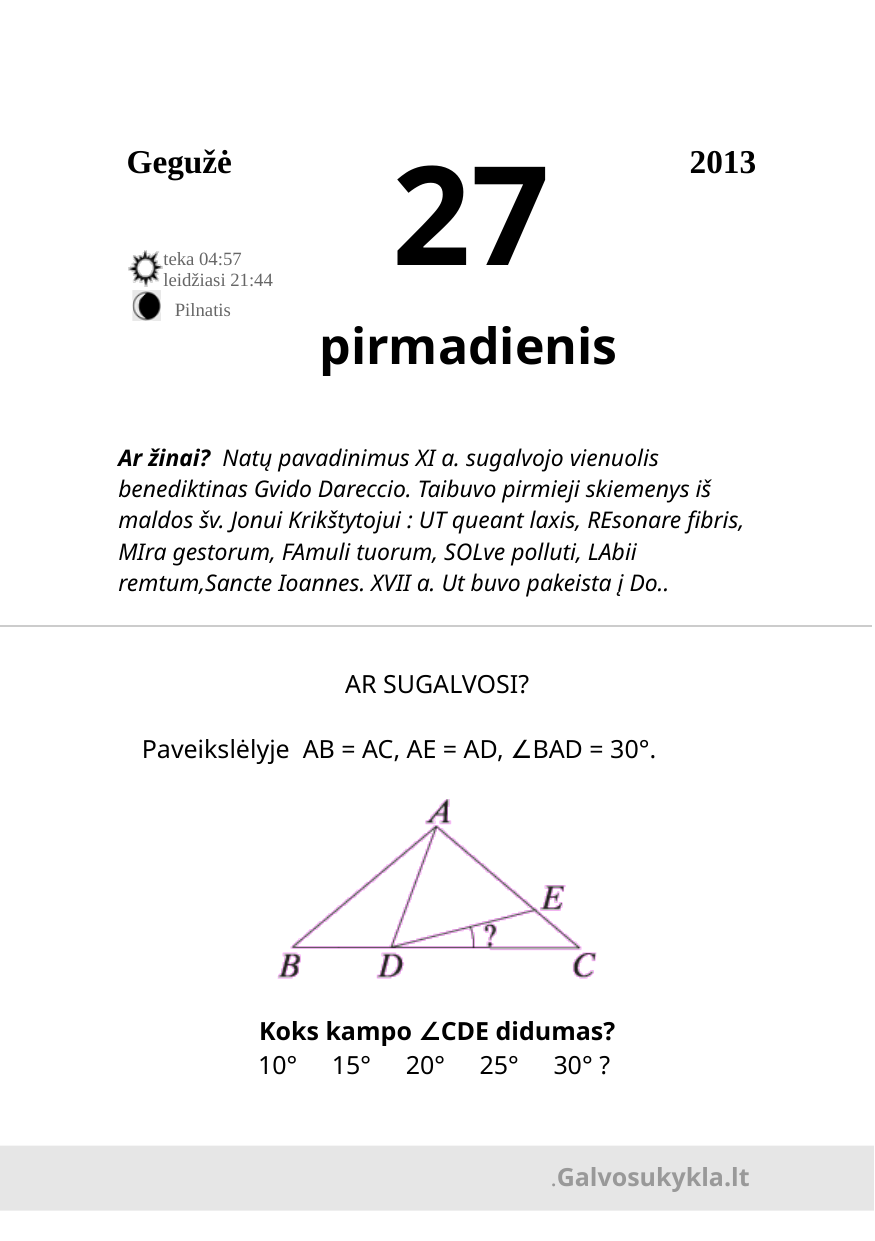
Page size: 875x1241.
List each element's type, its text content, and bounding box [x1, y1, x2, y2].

text Koks kampo ∠CDE didumas? [118, 1013, 756, 1048]
table_header Pilnatis [118, 288, 298, 379]
table_header 27 pirmadienis [299, 118, 638, 379]
text Ar žinai? Natų pavadinimus XI a. sugalvojo vienuolis benediktinas Gvido Dareccio. Taibuvo pirmieji skiemenys iš maldos šv. Jonui Krikštytojui : UT queant laxis, REsonare fibris, MIra gestorum, FAmuli tuorum, SOLve polluti, LAbii remtum,Sancte Ioannes. XVII a. Ut buvo pakeista į Do.. [118, 442, 756, 598]
picture [277, 799, 597, 980]
table_header Gegužė teka 04:57 leidžiasi 21:44 [118, 118, 298, 287]
text 10° 15° 20° 25° 30° ? [118, 1048, 756, 1082]
table_header 2013 [638, 118, 756, 379]
text Paveikslėlyje AB = AC, AE = AD, ∠BAD = 30°. [118, 732, 756, 766]
text AR SUGALVOSI? [118, 666, 756, 700]
